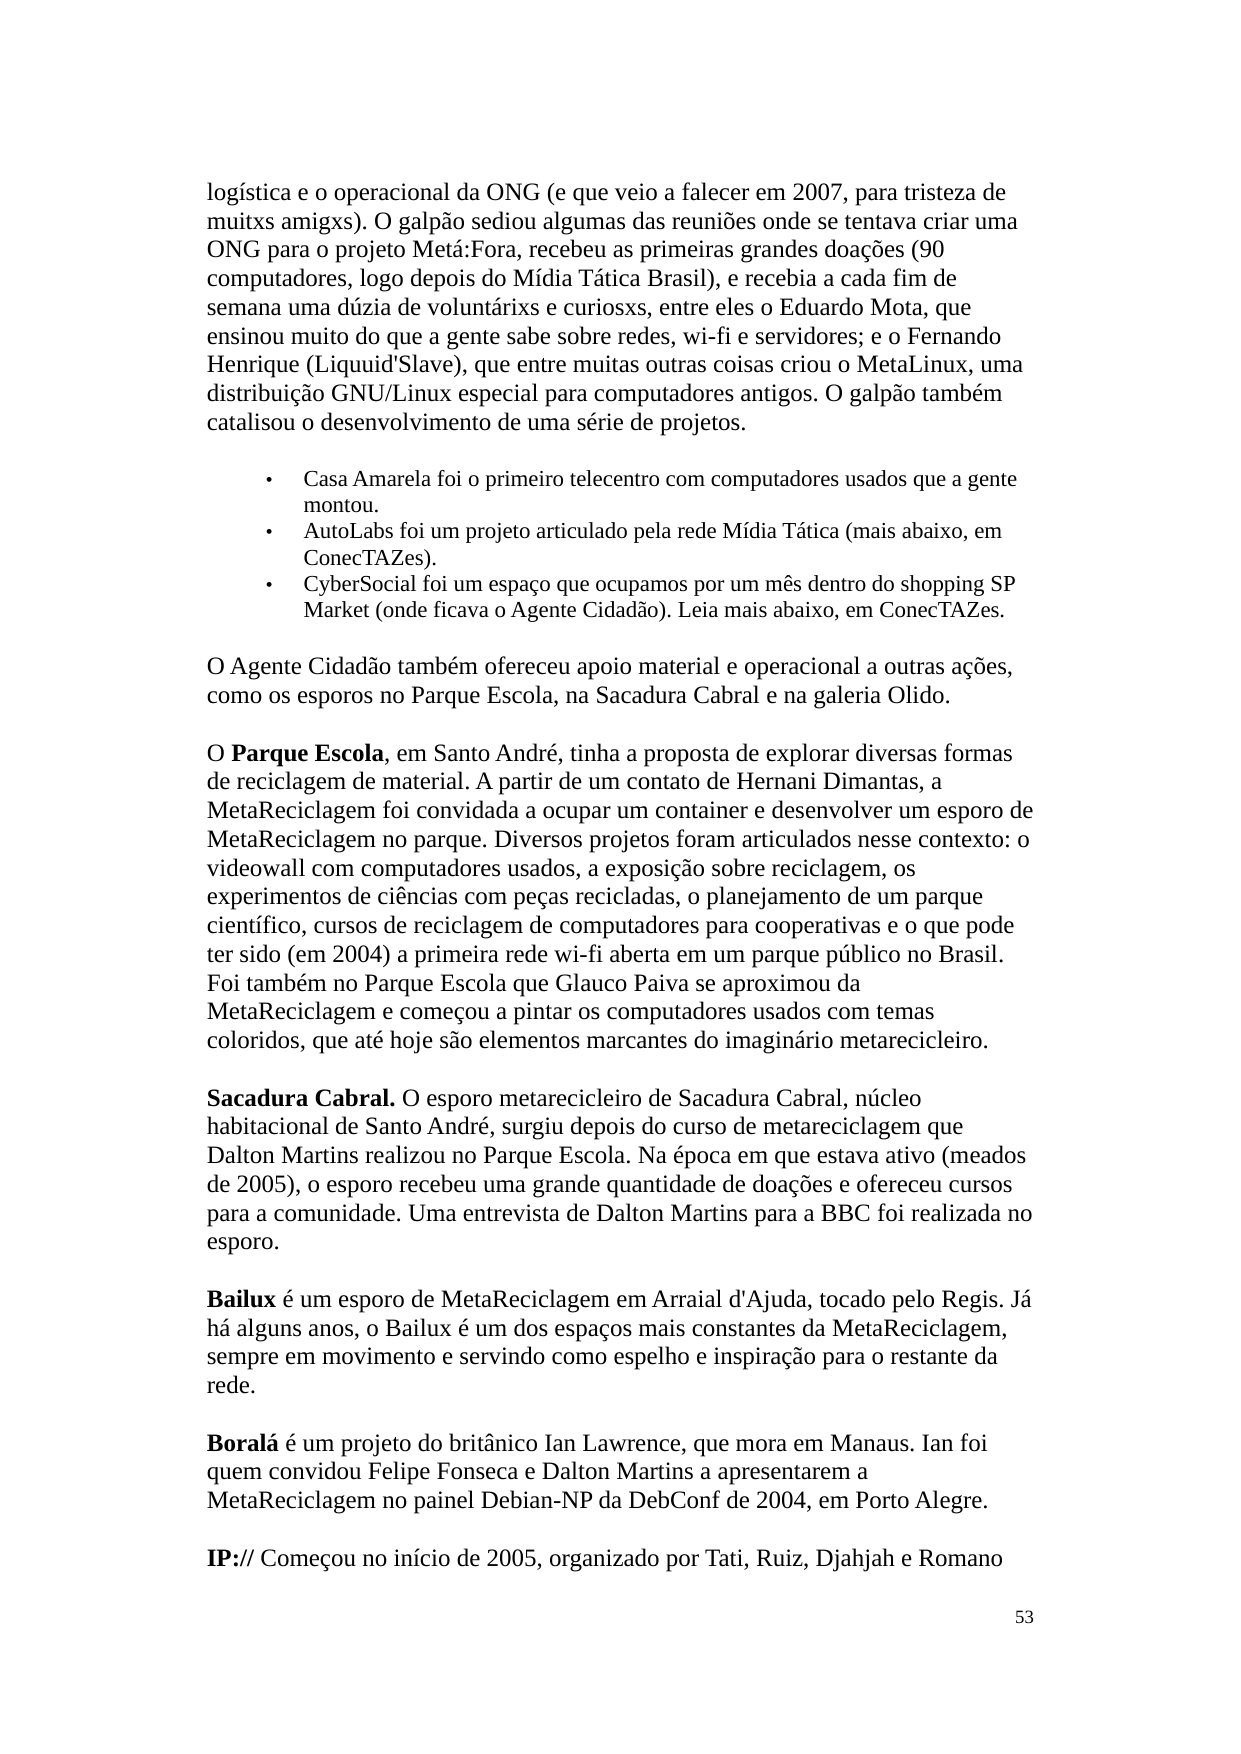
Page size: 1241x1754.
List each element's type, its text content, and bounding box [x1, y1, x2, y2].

text Boralá é um projeto do britânico Ian Lawrence, que mora em Manaus. Ian foi quem convidou Felipe Fonseca e Dalton Martins a apresentarem a MetaReciclagem no painel Debian-NP da DebConf de 2004, em Porto Alegre. [207, 1428, 1033, 1514]
text IP:// Começou no início de 2005, organizado por Tati, Ruiz, Djahjah e Romano [207, 1543, 1033, 1571]
list AutoLabs foi um projeto articulado pela rede Mídia Tática (mais abaixo, em ConecTAZes). [266, 517, 1033, 570]
text O Parque Escola, em Santo André, tinha a proposta de explorar diversas formas de reciclagem de material. A partir de um contato de Hernani Dimantas, a MetaReciclagem foi convidada a ocupar um container e desenvolver um esporo de MetaReciclagem no parque. Diversos projetos foram articulados nesse contexto: o videowall com computadores usados, a exposição sobre reciclagem, os experimentos de ciências com peças recicladas, o planejamento de um parque científico, cursos de reciclagem de computadores para cooperativas e o que pode ter sido (em 2004) a primeira rede wi-fi aberta em um parque público no Brasil. Foi também no Parque Escola que Glauco Paiva se aproximou da MetaReciclagem e começou a pintar os computadores usados com temas coloridos, que até hoje são elementos marcantes do imaginário metarecicleiro. [207, 738, 1033, 1054]
list CyberSocial foi um espaço que ocupamos por um mês dentro do shopping SP Market (onde ficava o Agente Cidadão). Leia mais abaixo, em ConecTAZes. [266, 570, 1033, 623]
text Bailux é um esporo de MetaReciclagem em Arraial d'Ajuda, tocado pelo Regis. Já há alguns anos, o Bailux é um dos espaços mais constantes da MetaReciclagem, sempre em movimento e servindo como espelho e inspiração para o restante da rede. [207, 1284, 1033, 1399]
text O Agente Cidadão também ofereceu apoio material e operacional a outras ações, como os esporos no Parque Escola, na Sacadura Cabral e na galeria Olido. [207, 651, 1033, 709]
list Casa Amarela foi o primeiro telecentro com computadores usados que a gente montou. [266, 464, 1033, 517]
text logística e o operacional da ONG (e que veio a falecer em 2007, para tristeza de muitxs amigxs). O galpão sediou algumas das reuniões onde se tentava criar uma ONG para o projeto Metá:Fora, recebeu as primeiras grandes doações (90 computadores, logo depois do Mídia Tática Brasil), e recebia a cada fim de semana uma dúzia de voluntárixs e curiosxs, entre eles o Eduardo Mota, que ensinou muito do que a gente sabe sobre redes, wi-fi e servidores; e o Fernando Henrique (Liquuid'Slave), que entre muitas outras coisas criou o MetaLinux, uma distribuição GNU/Linux especial para computadores antigos. O galpão também catalisou o desenvolvimento de uma série de projetos. [207, 177, 1033, 436]
text Sacadura Cabral. O esporo metarecicleiro de Sacadura Cabral, núcleo habitacional de Santo André, surgiu depois do curso de metareciclagem que Dalton Martins realizou no Parque Escola. Na época em que estava ativo (meados de 2005), o esporo recebeu uma grande quantidade de doações e ofereceu cursos para a comunidade. Uma entrevista de Dalton Martins para a BBC foi realizada no esporo. [207, 1083, 1033, 1255]
